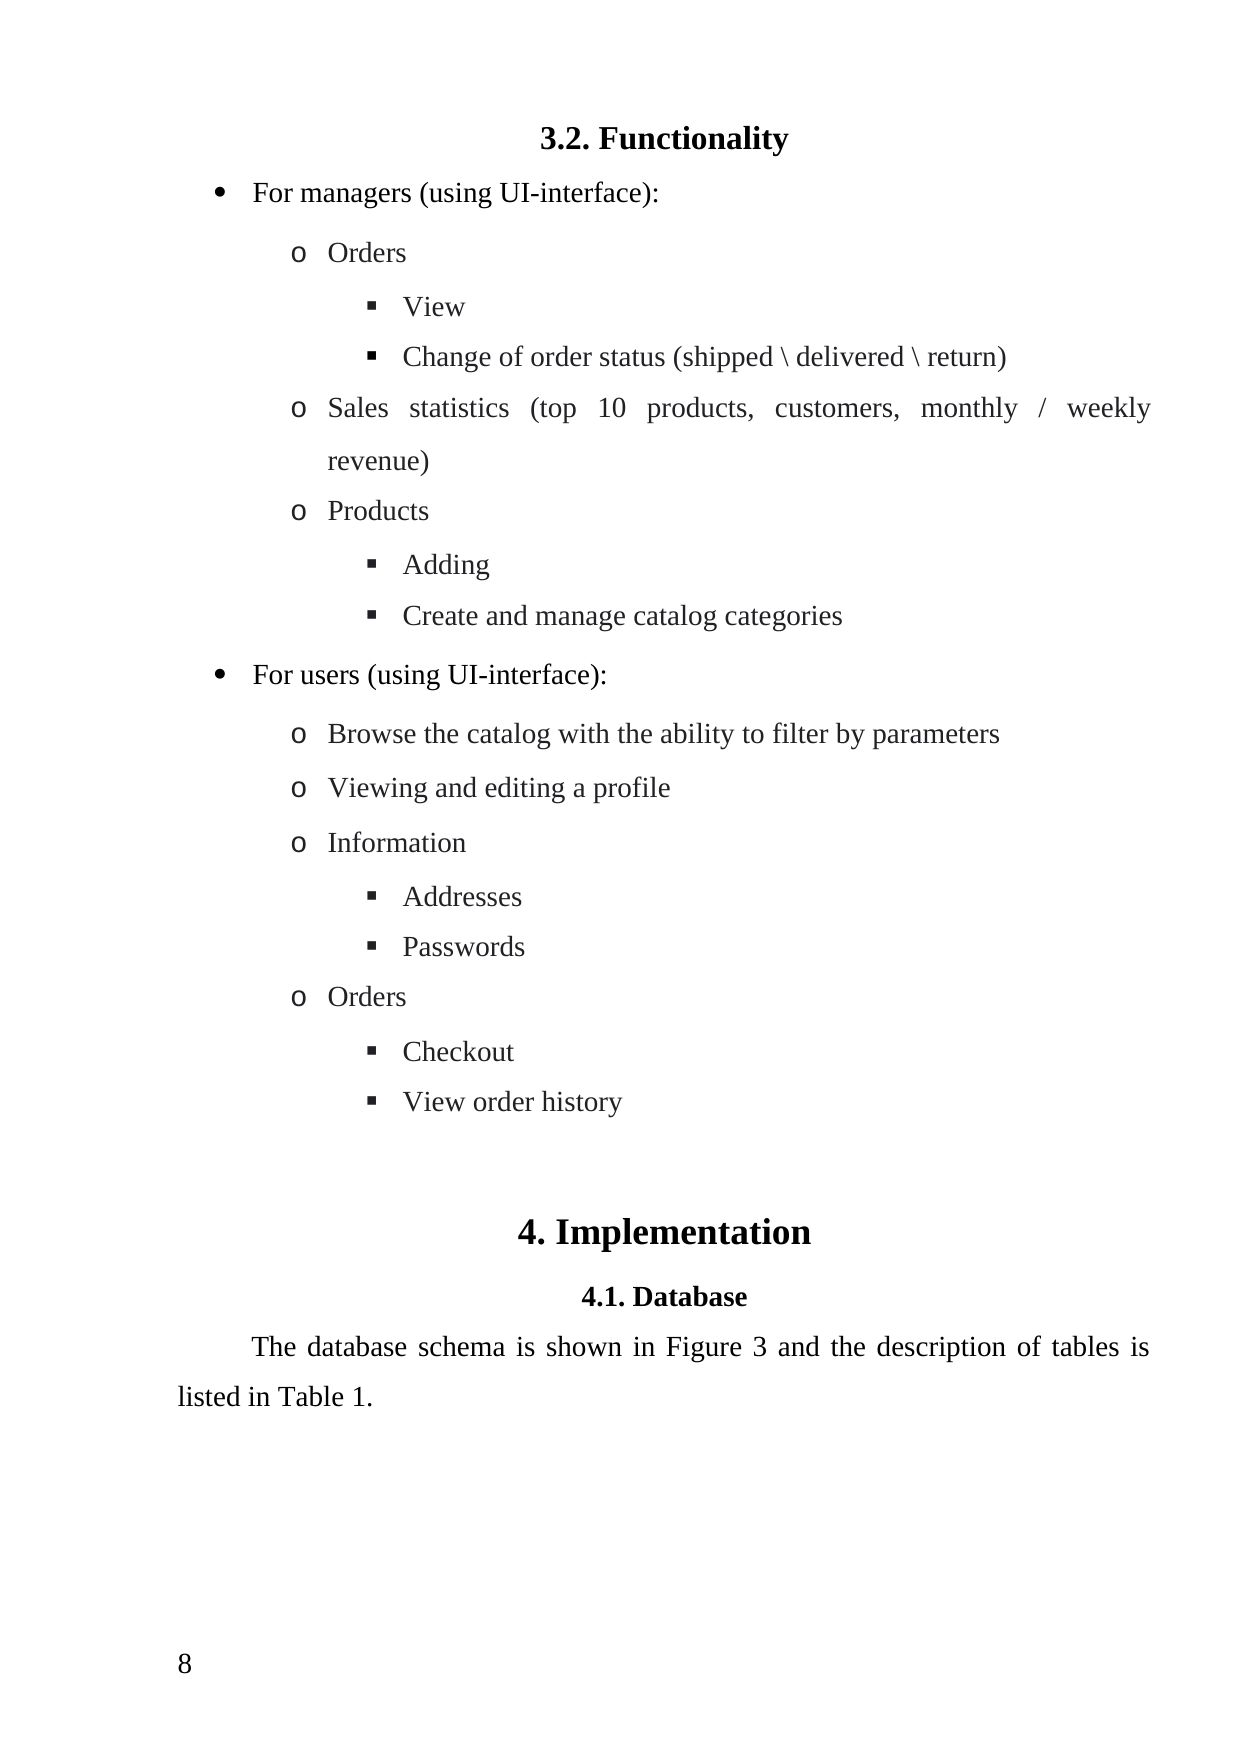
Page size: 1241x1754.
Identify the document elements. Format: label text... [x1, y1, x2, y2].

list For users (using UI-interface): [215, 657, 1152, 691]
list Addresses [365, 879, 1152, 912]
subtitle 4. Implementation [177, 1210, 1152, 1253]
list For managers (using UI-interface): [215, 176, 1152, 209]
text The database schema is shown in Figure 3 and the description of tables is listed in Table 1. [177, 1329, 1152, 1413]
list Passwords [365, 929, 1152, 963]
list Adding [365, 547, 1152, 581]
list Create and manage catalog categories [365, 598, 1152, 631]
list Sales statistics (top 10 products, customers, monthly / weekly revenue) [290, 390, 1152, 476]
list Browse the catalog with the ability to filter by parameters [290, 717, 1152, 753]
list Orders [290, 235, 1152, 271]
list Products [290, 493, 1152, 529]
list View order history [365, 1084, 1152, 1118]
list Orders [290, 979, 1152, 1016]
list Information [290, 825, 1152, 861]
list Viewing and editing a profile [290, 771, 1152, 807]
list View [365, 289, 1152, 323]
subtitle 3.2. Functionality [177, 118, 1152, 156]
list Checkout [365, 1034, 1152, 1067]
subtitle 4.1. Database [177, 1279, 1152, 1312]
list Change of order status (shipped \ delivered \ return) [365, 339, 1152, 373]
